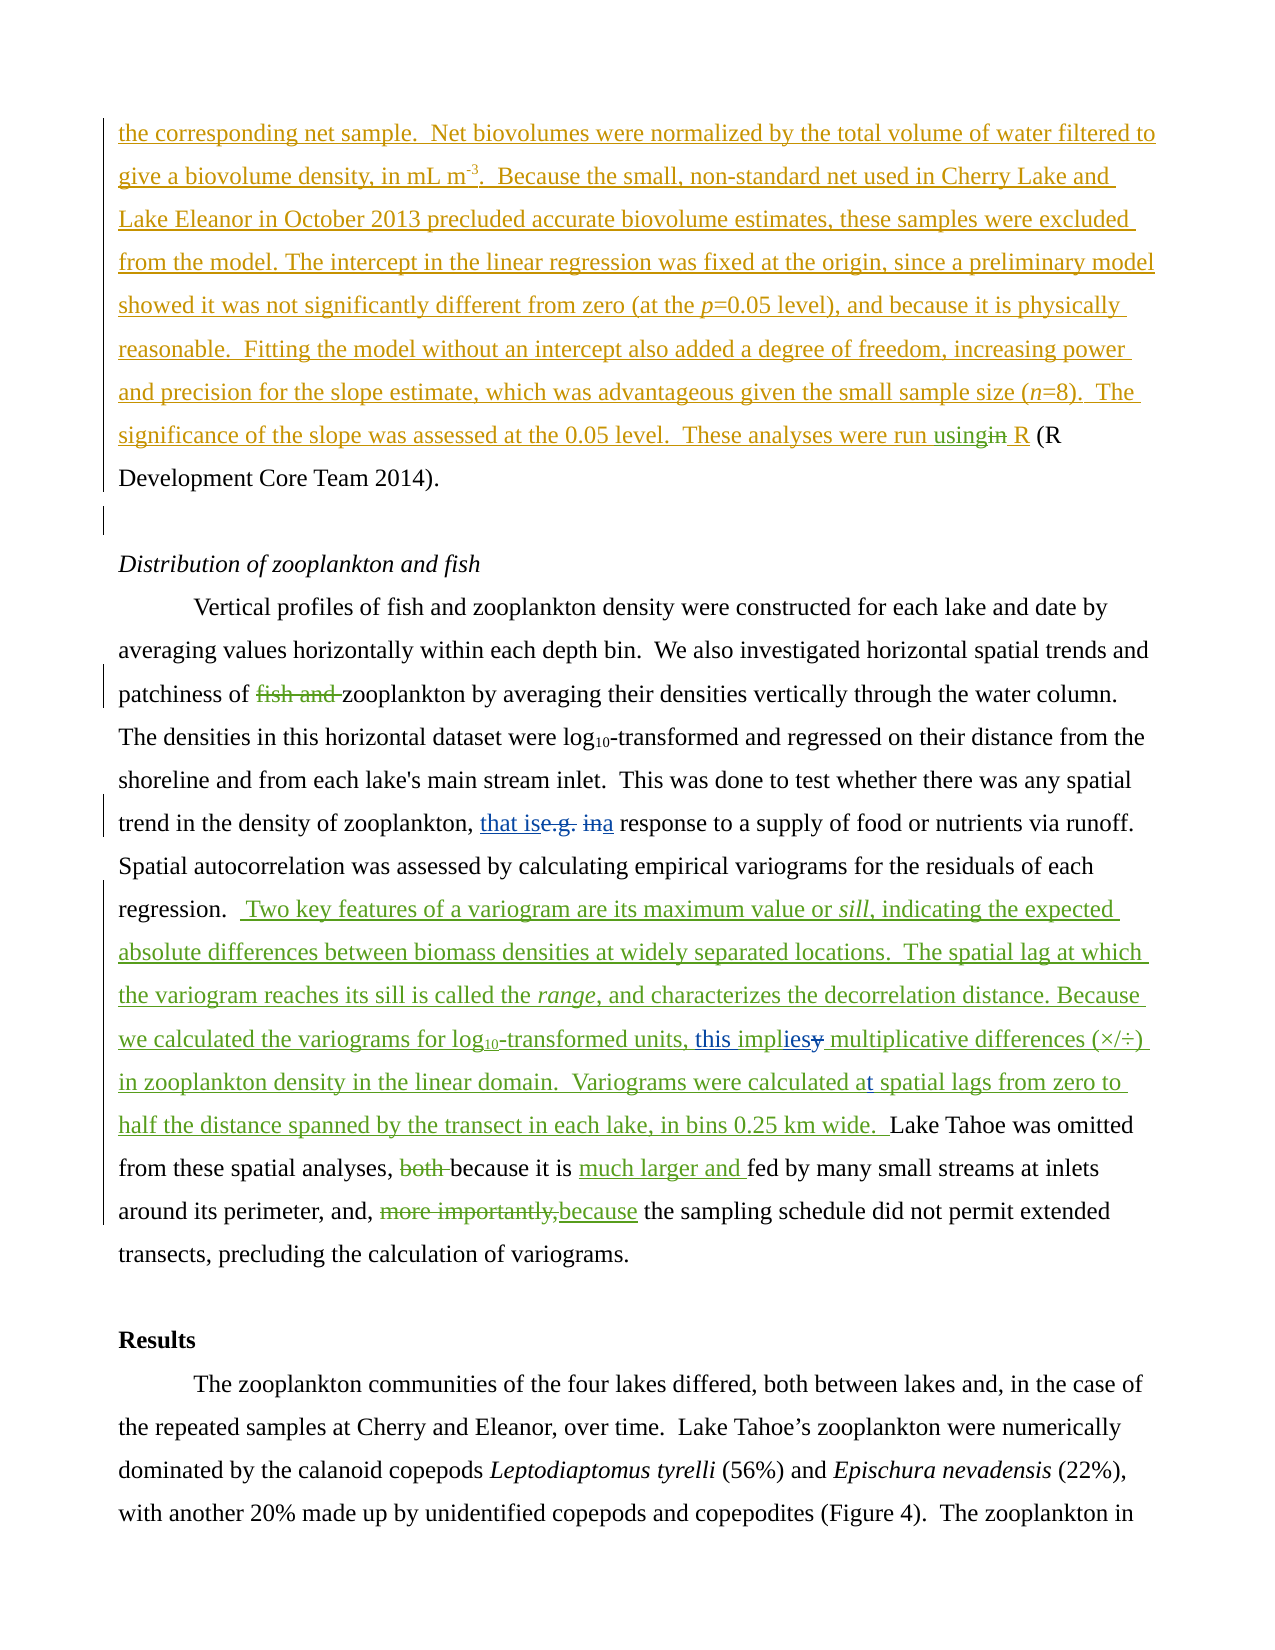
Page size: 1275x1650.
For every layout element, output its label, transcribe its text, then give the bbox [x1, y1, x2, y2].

text the corresponding net sample. Net biovolumes were normalized by the total volume of water filtered to give a biovolume density, in mL m-3. Because the small, non-standard net used in Cherry Lake and Lake Eleanor in October 2013 precluded accurate biovolume estimates, these samples were excluded from the model. The intercept in the linear regression was fixed at the origin, since a preliminary model showed it was not significantly different from zero (at the p=0.05 level), and because it is physically reasonable. Fitting the model without an intercept also added a degree of freedom, increasing power and precision for the slope estimate, which was advantageous given the small sample size (n=8). The significance of the slope was assessed at the 0.05 level. These analyses were run using R (R Development Core Team 2014)⁠. [118, 118, 1157, 492]
text Vertical profiles of fish and zooplankton density were constructed for each lake and date by averaging values horizontally within each depth bin. We also investigated horizontal spatial trends and patchiness of zooplankton by averaging their densities vertically through the water column. The densities in this horizontal dataset were log10-transformed and regressed on their distance from the shoreline and from each lake's main stream inlet. This was done to test whether there was any spatial trend in the density of zooplankton, that is a response to a supply of food or nutrients via runoff. Spatial autocorrelation was assessed by calculating empirical variograms for the residuals of each regression. Two key features of a variogram are its maximum value or sill, indicating the expected absolute differences between biomass densities at widely separated locations. The spatial lag at which the variogram reaches its sill is called the range, and characterizes the decorrelation distance. Because we calculated the variograms for log10-transformed units, this implies multiplicative differences (×/÷) in zooplankton density in the linear domain. Variograms were calculated at spatial lags from zero to half the distance spanned by the transect in each lake, in bins 0.25 km wide. Lake Tahoe was omitted from these spatial analyses, because it is much larger and fed by many small streams at inlets around its perimeter, and, because the sampling schedule did not permit extended transects, precluding the calculation of variograms. [118, 592, 1157, 1268]
text Results [118, 1326, 1157, 1354]
text The zooplankton communities of the four lakes differed, both between lakes and, in the case of the repeated samples at Cherry and Eleanor, over time. Lake Tahoe’s zooplankton were numerically dominated by the calanoid copepods Leptodiaptomus tyrelli (56%) and Epischura nevadensis (22%), with another 20% made up by unidentified copepods and copepodites (Figure 4). The zooplankton in [118, 1369, 1157, 1527]
text Distribution of zooplankton and fish [118, 549, 1157, 578]
